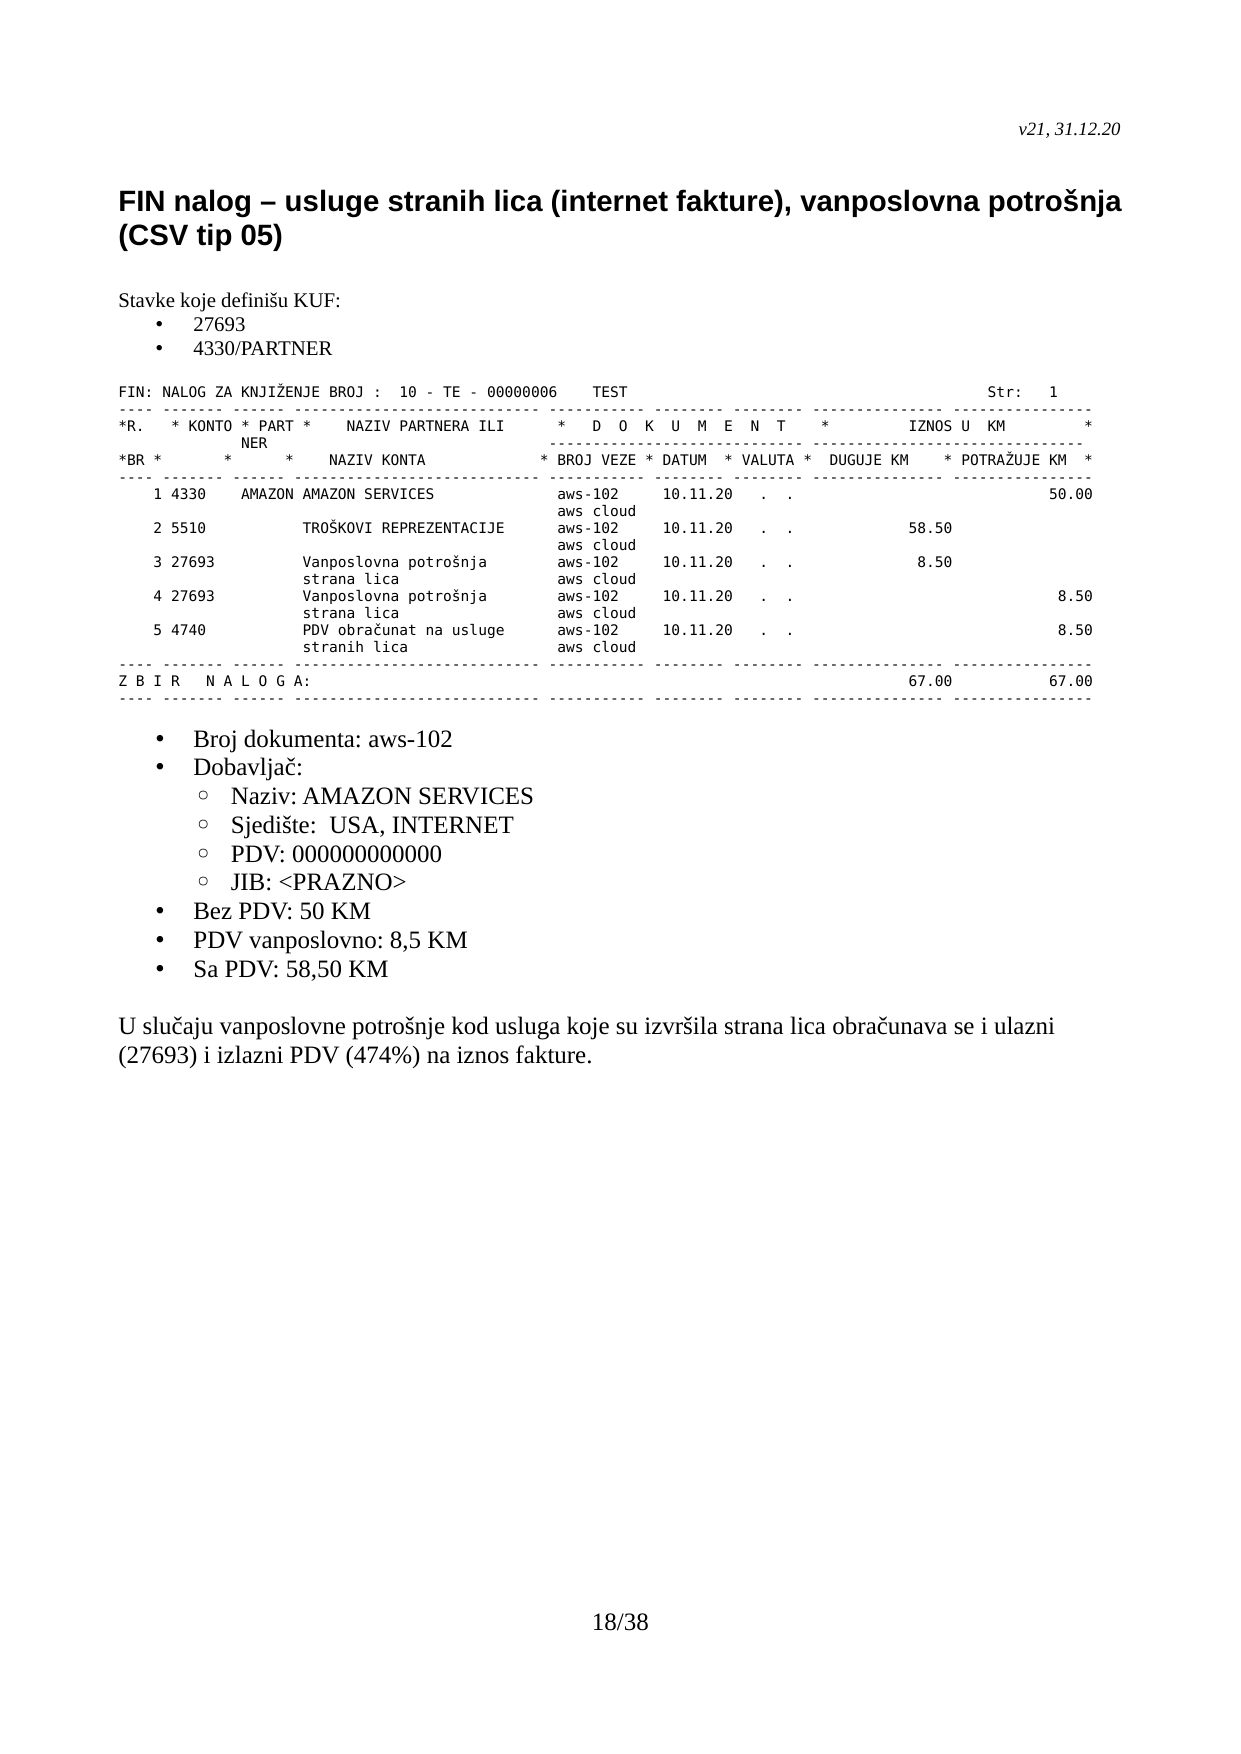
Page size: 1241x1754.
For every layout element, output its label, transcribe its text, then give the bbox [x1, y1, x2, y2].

list 4330/PARTNER [156, 336, 1122, 360]
list Naziv: AMAZON SERVICES [193, 781, 1122, 810]
text FIN: NALOG ZA KNJIŽENJE BROJ : 10 - TE - 00000006 TEST Str: 1 [118, 384, 1122, 401]
text 1 4330 AMAZON AMAZON SERVICES aws-102 10.11.20 . . 50.00 [118, 486, 1122, 503]
text strana lica aws cloud [118, 571, 1122, 588]
text ---- ------- ------ ---------------------------- ----------- -------- -------- --------------- ---------------- [118, 401, 1122, 418]
text 2 5510 TROŠKOVI REPREZENTACIJE aws-102 10.11.20 . . 58.50 [118, 520, 1122, 537]
text aws cloud [118, 503, 1122, 520]
text ---- ------- ------ ---------------------------- ----------- -------- -------- --------------- ---------------- [118, 656, 1122, 673]
list Sjedište: USA, INTERNET [193, 810, 1122, 839]
text *R. * KONTO * PART * NAZIV PARTNERA ILI * D O K U M E N T * IZNOS U KM * [118, 418, 1122, 435]
list Dobavljač: [156, 752, 1122, 781]
list 27693 [156, 312, 1122, 336]
list PDV: 000000000000 [193, 839, 1122, 867]
text ---- ------- ------ ---------------------------- ----------- -------- -------- --------------- ---------------- [118, 469, 1122, 486]
text stranih lica aws cloud [118, 639, 1122, 656]
text 5 4740 PDV obračunat na usluge aws-102 10.11.20 . . 8.50 [118, 622, 1122, 639]
text 4 27693 Vanposlovna potrošnja aws-102 10.11.20 . . 8.50 [118, 588, 1122, 605]
list Sa PDV: 58,50 KM [156, 954, 1122, 982]
text *BR * * * NAZIV KONTA * BROJ VEZE * DATUM * VALUTA * DUGUJE KM * POTRAŽUJE KM * [118, 452, 1122, 469]
list Bez PDV: 50 KM [156, 896, 1122, 925]
text aws cloud [118, 537, 1122, 554]
text U slučaju vanposlovne potrošnje kod usluga koje su izvršila strana lica obračunava se i ulazni (27693) i izlazni PDV (474%) na iznos fakture. [118, 1011, 1122, 1069]
text Z B I R N A L O G A: 67.00 67.00 [118, 673, 1122, 690]
text NER ----------------------------- ------------------------------- [118, 435, 1122, 452]
text strana lica aws cloud [118, 605, 1122, 622]
text 3 27693 Vanposlovna potrošnja aws-102 10.11.20 . . 8.50 [118, 554, 1122, 571]
list PDV vanposlovno: 8,5 KM [156, 925, 1122, 954]
text Stavke koje definišu KUF: [118, 288, 1122, 312]
list Broj dokumenta: aws-102 [156, 724, 1122, 752]
text ---- ------- ------ ---------------------------- ----------- -------- -------- --------------- ---------------- [118, 690, 1122, 707]
list JIB: <PRAZNO> [193, 867, 1122, 896]
subtitle FIN nalog – usluge stranih lica (internet fakture), vanposlovna potrošnja (CSV tip 05) [118, 184, 1122, 251]
